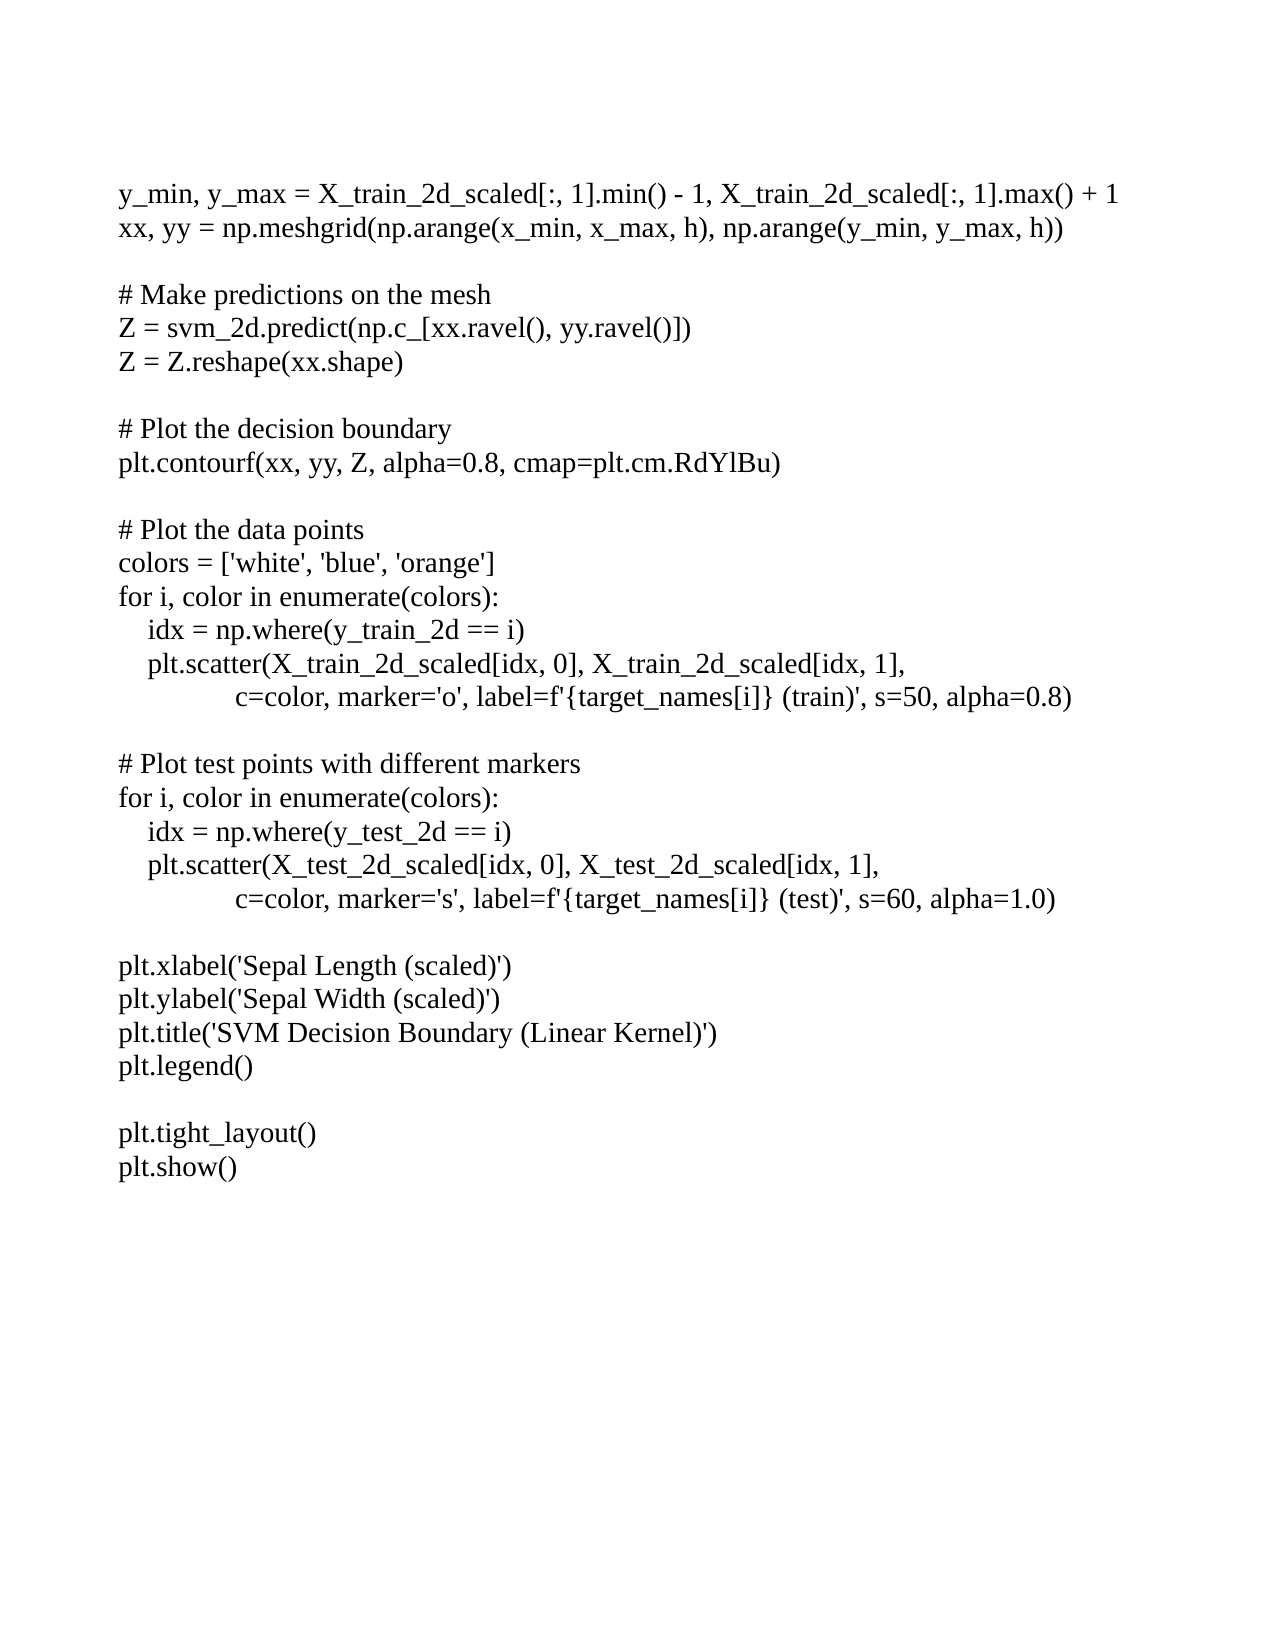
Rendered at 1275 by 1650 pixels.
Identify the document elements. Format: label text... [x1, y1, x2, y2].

text idx = np.where(y_test_2d == i) [118, 814, 1157, 847]
text # Make predictions on the mesh [118, 277, 1157, 311]
text xx, yy = np.meshgrid(np.arange(x_min, x_max, h), np.arange(y_min, y_max, h)) [118, 210, 1157, 243]
text # Plot the data points [118, 512, 1157, 545]
text plt.contourf(xx, yy, Z, alpha=0.8, cmap=plt.cm.RdYlBu) [118, 445, 1157, 478]
text plt.show() [118, 1149, 1157, 1183]
text plt.scatter(X_test_2d_scaled[idx, 0], X_test_2d_scaled[idx, 1], [118, 847, 1157, 881]
text plt.scatter(X_train_2d_scaled[idx, 0], X_train_2d_scaled[idx, 1], [118, 646, 1157, 679]
text # Plot the decision boundary [118, 411, 1157, 445]
text for i, color in enumerate(colors): [118, 579, 1157, 612]
text plt.title('SVM Decision Boundary (Linear Kernel)') [118, 1015, 1157, 1048]
text # Plot test points with different markers [118, 747, 1157, 780]
text c=color, marker='o', label=f'{target_names[i]} (train)', s=50, alpha=0.8) [118, 679, 1157, 713]
text Z = Z.reshape(xx.shape) [118, 344, 1157, 378]
text y_min, y_max = X_train_2d_scaled[:, 1].min() - 1, X_train_2d_scaled[:, 1].max() + 1 [118, 176, 1157, 210]
text plt.ylabel('Sepal Width (scaled)') [118, 981, 1157, 1015]
text colors = ['white', 'blue', 'orange'] [118, 545, 1157, 579]
text plt.tight_layout() [118, 1116, 1157, 1149]
text plt.legend() [118, 1048, 1157, 1082]
text idx = np.where(y_train_2d == i) [118, 612, 1157, 646]
text for i, color in enumerate(colors): [118, 780, 1157, 814]
text plt.xlabel('Sepal Length (scaled)') [118, 948, 1157, 981]
text Z = svm_2d.predict(np.c_[xx.ravel(), yy.ravel()]) [118, 311, 1157, 344]
text c=color, marker='s', label=f'{target_names[i]} (test)', s=60, alpha=1.0) [118, 881, 1157, 914]
